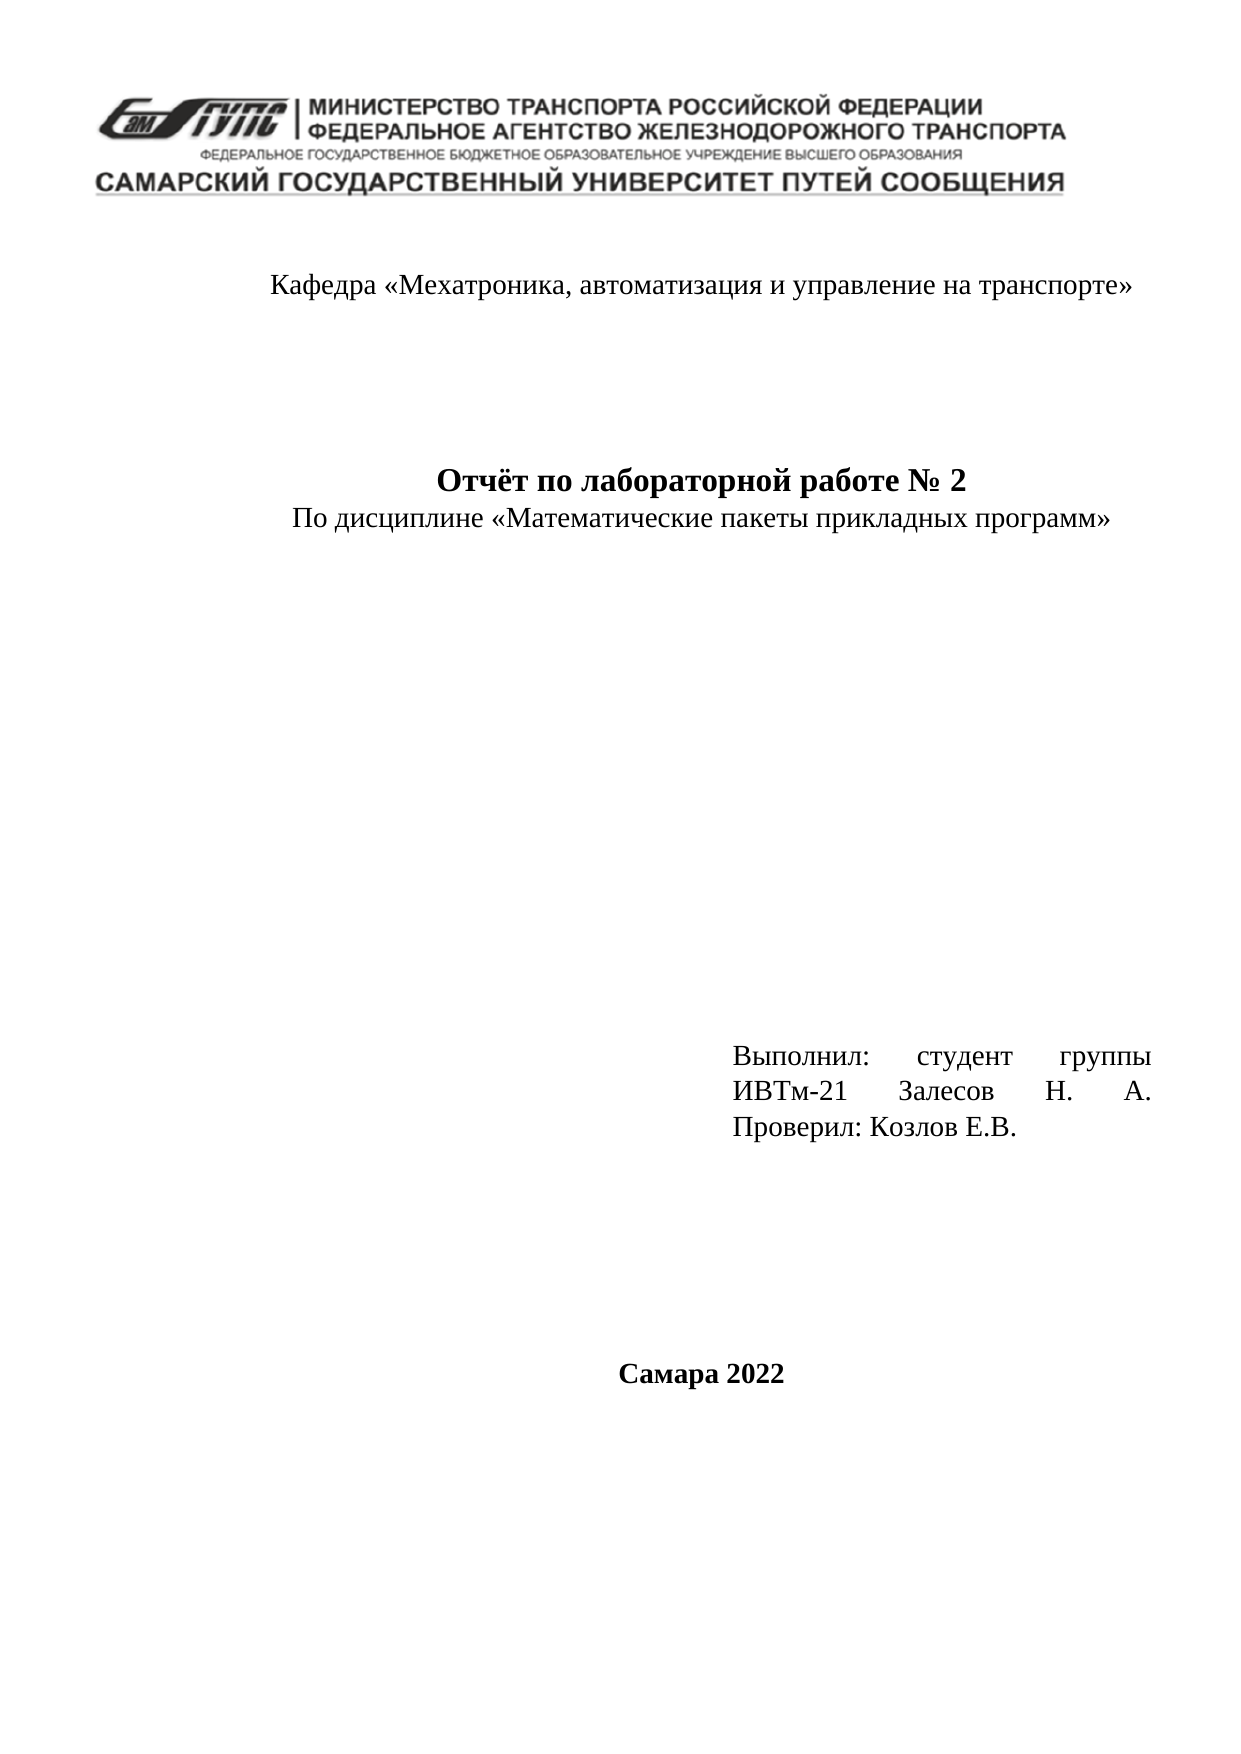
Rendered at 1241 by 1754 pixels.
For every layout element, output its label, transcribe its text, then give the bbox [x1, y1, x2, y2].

picture [92, 91, 1068, 215]
text Отчёт по лабораторной работе № 2 [177, 460, 1152, 498]
text Кафедра «Мехатроника, автоматизация и управление на транспорте» [177, 203, 1152, 301]
text Выполнил: студент группы ИВТм-21 Залесов Н. А. Проверил: Козлов Е.В. [732, 1038, 1152, 1142]
text Самара 2022 [177, 1356, 1152, 1390]
text По дисциплине «Математические пакеты прикладных программ» [177, 500, 1152, 534]
